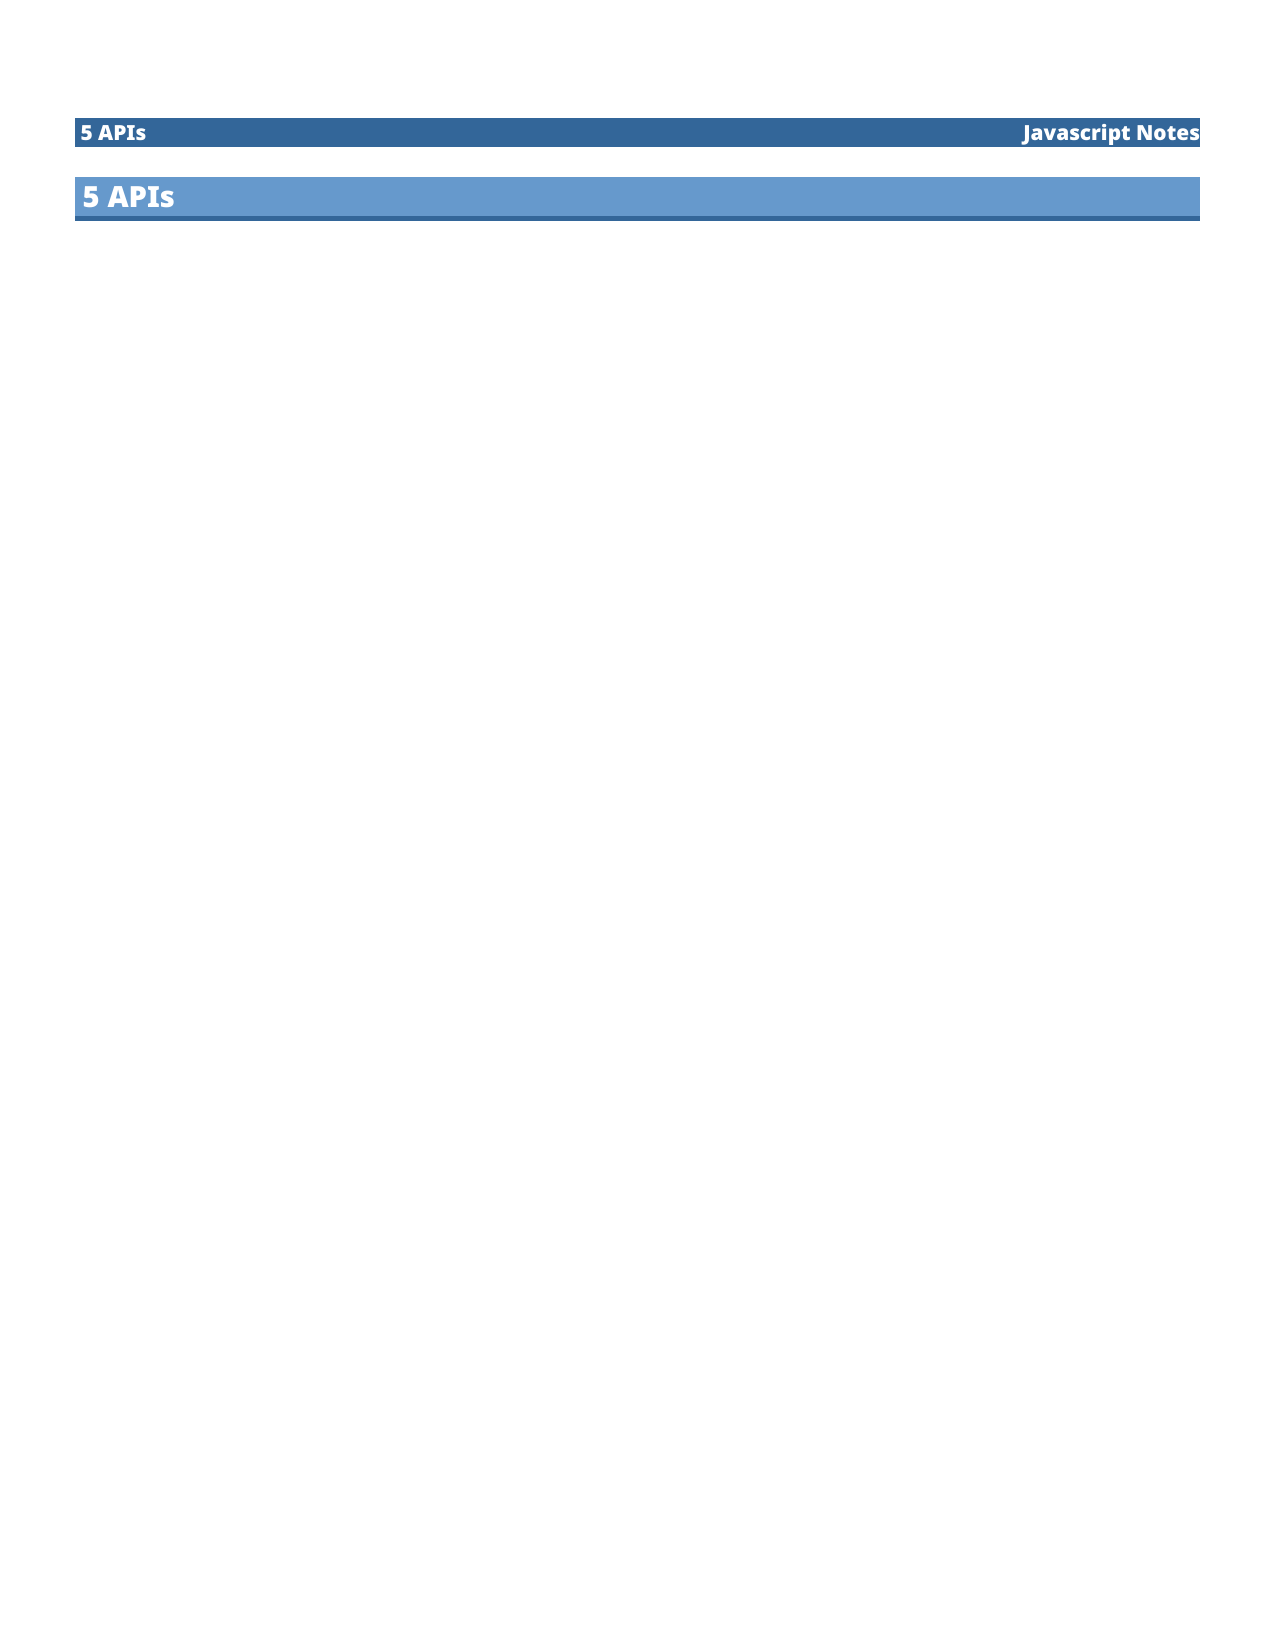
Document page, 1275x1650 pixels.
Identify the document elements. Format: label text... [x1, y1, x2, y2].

subtitle APIs [75, 177, 1200, 216]
